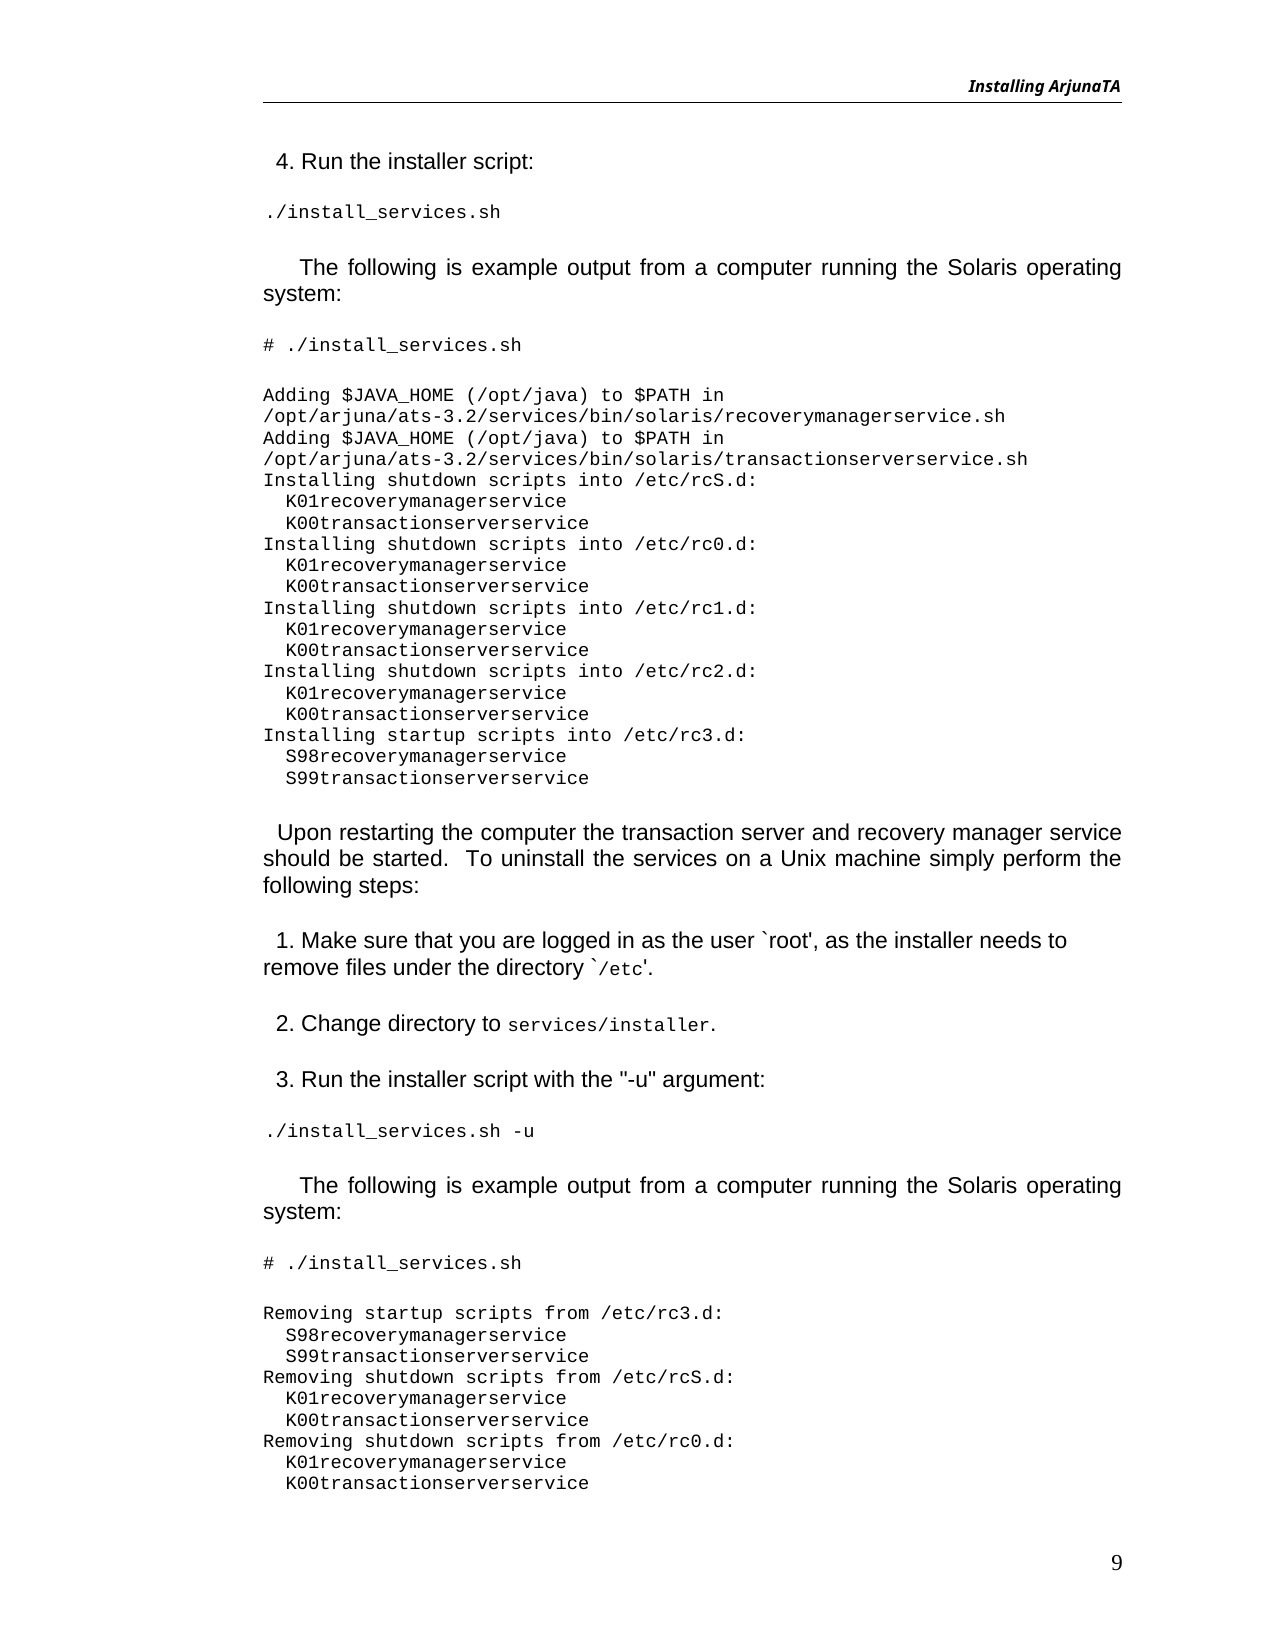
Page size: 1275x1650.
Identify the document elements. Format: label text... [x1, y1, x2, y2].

text Removing startup scripts from /etc/rc3.d: S98recoverymanagerservice S99transactionserverservice Removing shutdown scripts from /etc/rcS.d: K01recoverymanagerservice K00transactionserverservice Removing shutdown scripts from /etc/rc0.d: K01recoverymanagerservice K00transactionserverservice [263, 1304, 1122, 1495]
text Upon restarting the computer the transaction server and recovery manager service should be started. To uninstall the services on a Unix machine simply perform the following steps: [263, 819, 1122, 898]
text 4. Run the installer script: [263, 148, 1122, 174]
text # ./install_services.sh [263, 336, 1122, 357]
text # ./install_services.sh [263, 1254, 1122, 1275]
text ./install_services.sh -u [263, 1121, 1122, 1143]
text The following is example output from a computer running the Solaris operating system: [263, 1172, 1122, 1224]
text 1. Make sure that you are logged in as the user `root', as the installer needs to remove files under the directory `/etc'. [263, 927, 1122, 981]
text 2. Change directory to services/installer. [263, 1010, 1122, 1037]
text 3. Run the installer script with the "-u" argument: [263, 1066, 1122, 1092]
text Adding $JAVA_HOME (/opt/java) to $PATH in /opt/arjuna/ats-3.2/services/bin/solaris/recoverymanagerservice.sh Adding $JAVA_HOME (/opt/java) to $PATH in /opt/arjuna/ats-3.2/services/bin/solaris/transactionserverservice.sh Installing shutdown scripts into /etc/rcS.d: K01recoverymanagerservice K00transactionserverservice Installing shutdown scripts into /etc/rc0.d: K01recoverymanagerservice K00transactionserverservice Installing shutdown scripts into /etc/rc1.d: K01recoverymanagerservice K00transactionserverservice Installing shutdown scripts into /etc/rc2.d: K01recoverymanagerservice K00transactionserverservice Installing startup scripts into /etc/rc3.d: S98recoverymanagerservice S99transactionserverservice [263, 386, 1122, 790]
text The following is example output from a computer running the Solaris operating system: [263, 254, 1122, 306]
text ./install_services.sh [263, 203, 1122, 224]
